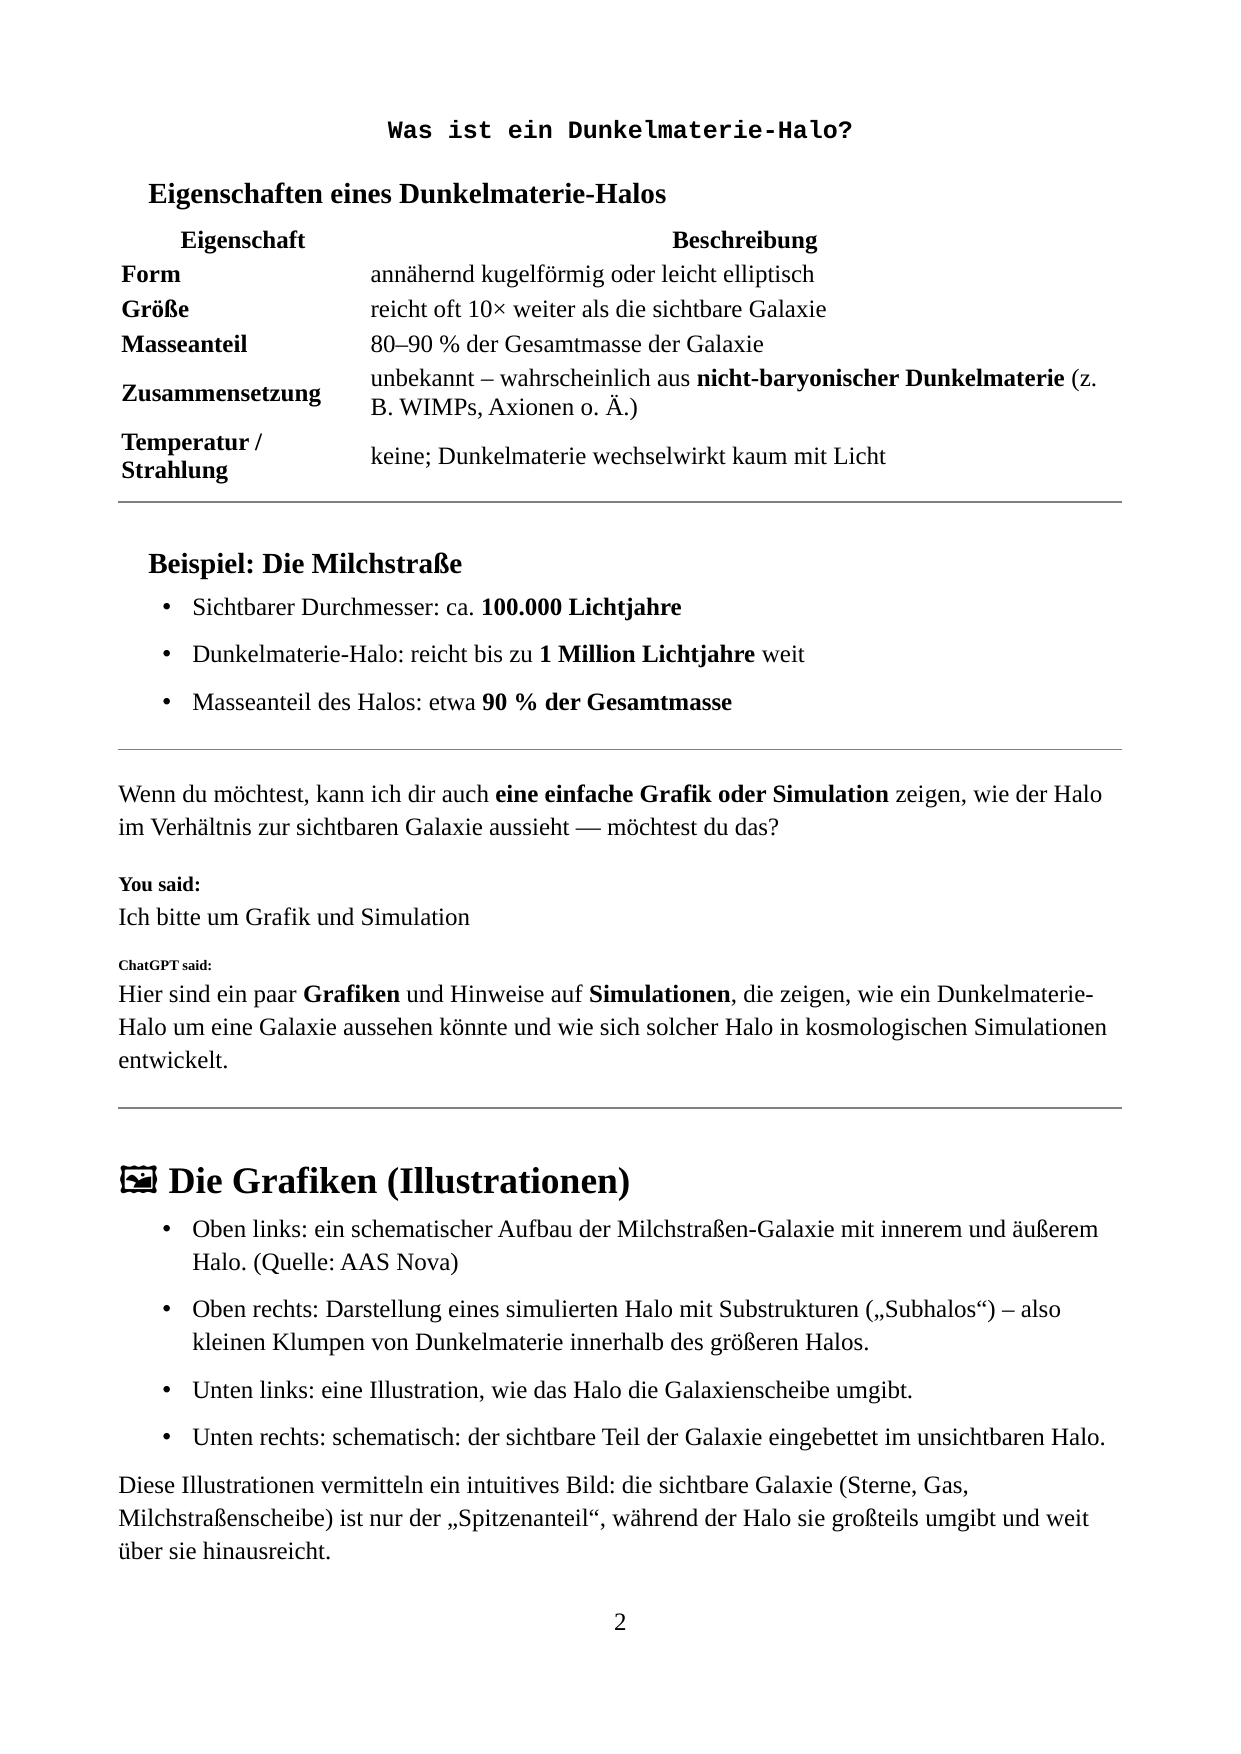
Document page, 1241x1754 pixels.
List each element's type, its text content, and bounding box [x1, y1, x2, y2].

text Ich bitte um Grafik und Simulation [118, 902, 1122, 931]
table_cell Form [118, 257, 367, 291]
table_cell Masseanteil [118, 326, 367, 360]
list Sichtbarer Durchmesser: ca. 100.000 Lichtjahre [162, 592, 1122, 621]
table_cell Zusammensetzung [118, 360, 367, 424]
table_cell unbekannt – wahrscheinlich aus nicht-baryonischer Dunkelmaterie (z. B. WIMPs, Axionen o. Ä.) [368, 360, 1122, 424]
text Wenn du möchtest, kann ich dir auch eine einfache Grafik oder Simulation zeigen, wie der Halo im Verhältnis zur sichtbaren Galaxie aussieht — möchtest du das? [118, 779, 1122, 841]
subtitle 💭 Beispiel: Die Milchstraße [118, 546, 1122, 579]
table_header Eigenschaft [118, 222, 367, 257]
subtitle 📏 Eigenschaften eines Dunkelmaterie-Halos [118, 176, 1122, 209]
list Oben links: ein schematischer Aufbau der Milchstraßen-Galaxie mit innerem und äußerem Halo. (Quelle: AAS Nova) [162, 1214, 1122, 1275]
list Unten links: eine Illustration, wie das Halo die Galaxienscheibe umgibt. [162, 1375, 1122, 1404]
table_cell 80–90 % der Gesamtmasse der Galaxie [368, 326, 1122, 360]
text Diese Illustrationen vermitteln ein intuitives Bild: die sichtbare Galaxie (Sterne, Gas, Milchstraßenscheibe) ist nur der „Spitzenanteil“, während der Halo sie großteils umgibt und weit über sie hinausreicht. [118, 1470, 1122, 1565]
list Oben rechts: Darstellung eines simulierten Halo mit Substrukturen („Subhalos“) – also kleinen Klumpen von Dunkelmaterie innerhalb des größeren Halos. [162, 1294, 1122, 1356]
table_header Beschreibung [368, 222, 1122, 257]
list Dunkelmaterie-Halo: reicht bis zu 1 Million Lichtjahre weit [162, 639, 1122, 668]
subtitle 🖼️ Die Grafiken (Illustrationen) [118, 1158, 1122, 1201]
subtitle ChatGPT said: [118, 956, 1122, 973]
subtitle You said: [118, 872, 1122, 896]
table_cell keine; Dunkelmaterie wechselwirkt kaum mit Licht [368, 424, 1122, 487]
table_cell annähernd kugelförmig oder leicht elliptisch [368, 257, 1122, 291]
table_cell Temperatur / Strahlung [118, 424, 367, 487]
list Unten rechts: schematisch: der sichtbare Teil der Galaxie eingebettet im unsichtbaren Halo. [162, 1422, 1122, 1451]
list Masseanteil des Halos: etwa 90 % der Gesamtmasse [162, 687, 1122, 716]
table_cell reicht oft 10× weiter als die sichtbare Galaxie [368, 291, 1122, 326]
table_cell Größe [118, 291, 367, 326]
text Hier sind ein paar Grafiken und Hinweise auf Simulationen, die zeigen, wie ein Dunkelmaterie-Halo um eine Galaxie aussehen könnte und wie sich solcher Halo in kosmologischen Simulationen entwickelt. [118, 979, 1122, 1074]
